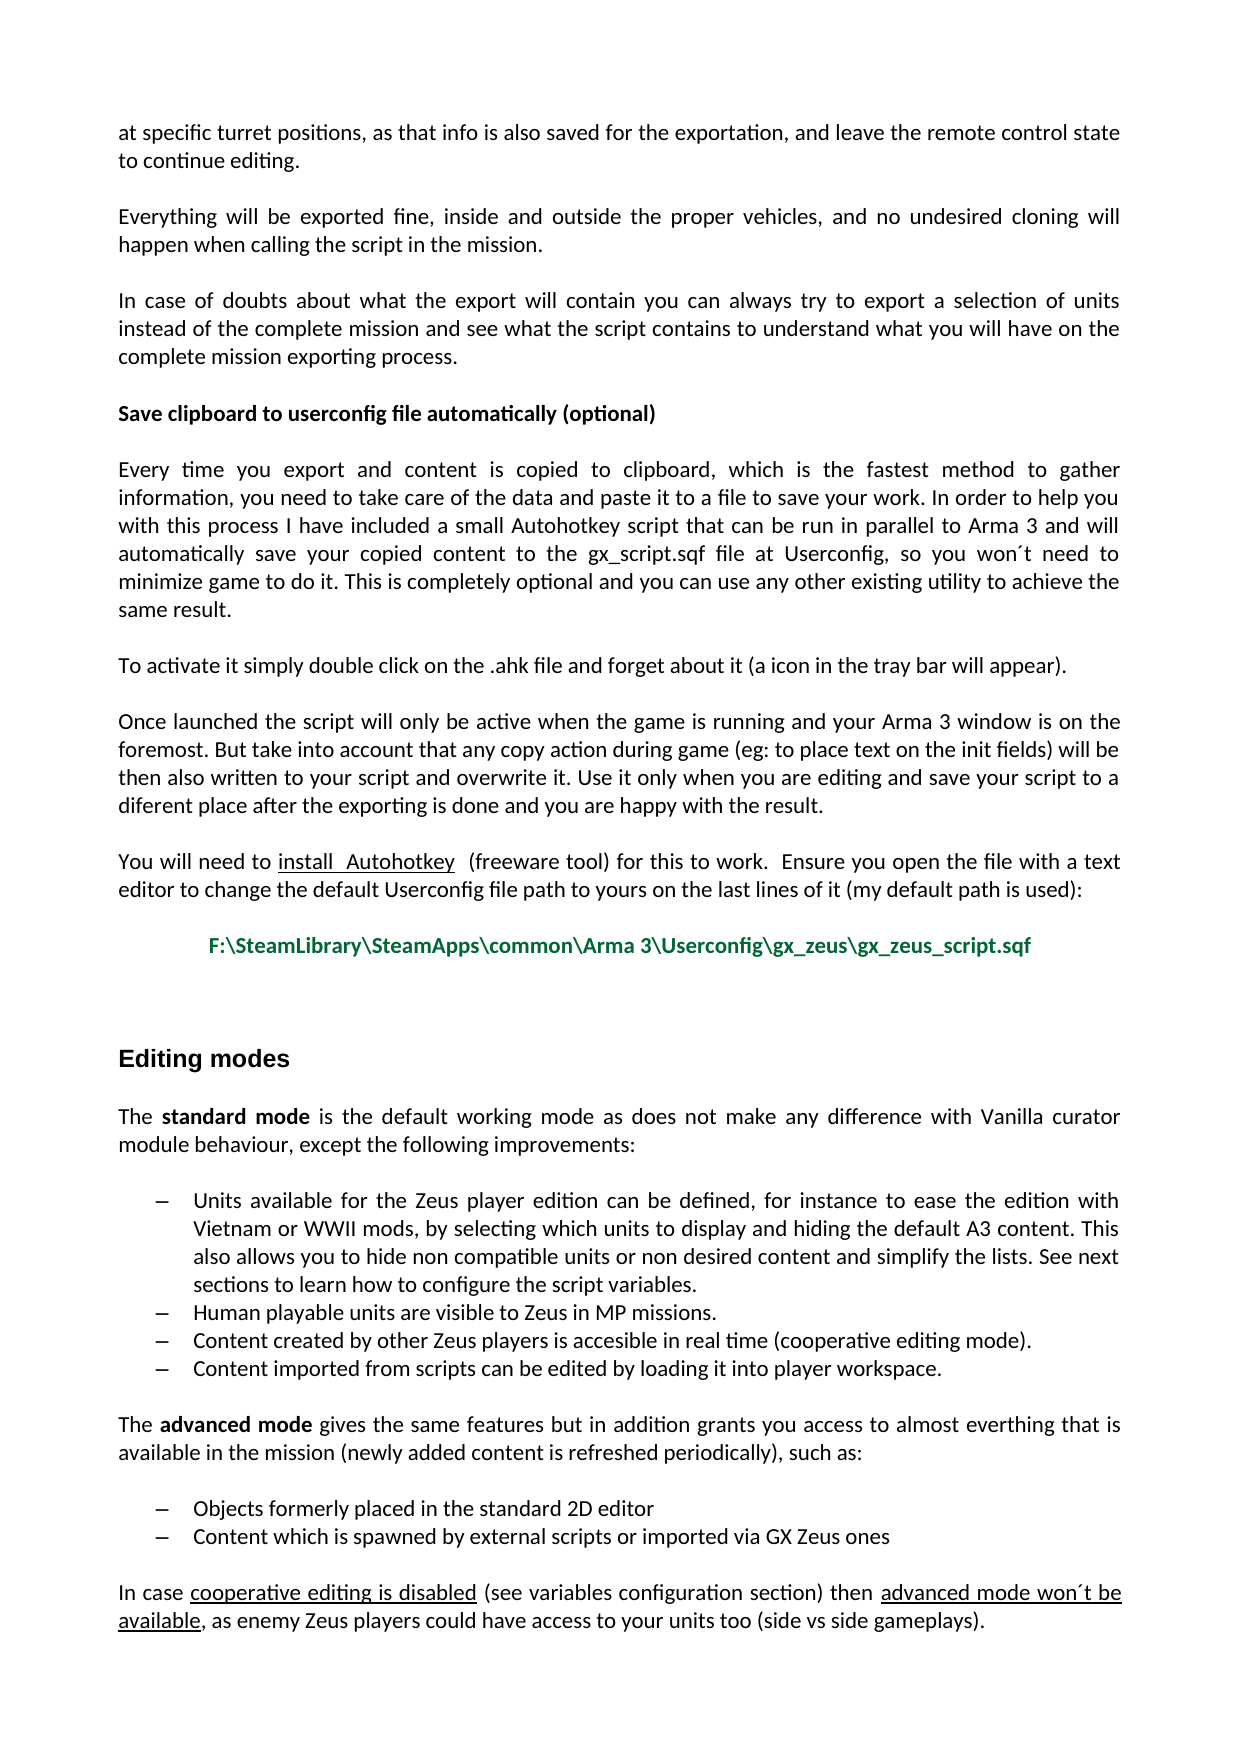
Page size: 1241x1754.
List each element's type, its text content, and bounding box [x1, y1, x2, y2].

list Units available for the Zeus player edition can be defined, for instance to ease the edition with Vietnam or WWII mods, by selecting which units to display and hiding the default A3 content. This also allows you to hide non compatible units or non desired content and simplify the lists. See next sections to learn how to configure the script variables. [156, 1186, 1122, 1298]
list Content created by other Zeus players is accesible in real time (cooperative editing mode). [156, 1326, 1122, 1354]
list Content imported from scripts can be edited by loading it into player workspace. [156, 1354, 1122, 1382]
text Save clipboard to userconfig file automatically (optional) [118, 399, 1122, 427]
text Once launched the script will only be active when the game is running and your Arma 3 window is on the foremost. But take into account that any copy action during game (eg: to place text on the init fields) will be then also written to your script and overwrite it. Use it only when you are editing and save your script to a diferent place after the exporting is done and you are happy with the result. [118, 707, 1122, 819]
text Everything will be exported fine, inside and outside the proper vehicles, and no undesired cloning will happen when calling the script in the mission. [118, 202, 1122, 258]
text In case cooperative editing is disabled (see variables configuration section) then advanced mode won´t be available, as enemy Zeus players could have access to your units too (side vs side gameplays). [118, 1578, 1122, 1634]
text In case of doubts about what the export will contain you can always try to export a selection of units instead of the complete mission and see what the script contains to understand what you will have on the complete mission exporting process. [118, 286, 1122, 370]
text at specific turret positions, as that info is also saved for the exportation, and leave the remote control state to continue editing. [118, 118, 1122, 174]
text Editing modes [118, 1044, 1122, 1073]
text F:\SteamLibrary\SteamApps\common\Arma 3\Userconfig\gx_zeus\gx_zeus_script.sqf [118, 931, 1122, 959]
list Content which is spawned by external scripts or imported via GX Zeus ones [156, 1522, 1122, 1550]
text To activate it simply double click on the .ahk file and forget about it (a icon in the tray bar will appear). [118, 651, 1122, 679]
text Every time you export and content is copied to clipboard, which is the fastest method to gather information, you need to take care of the data and paste it to a file to save your work. In order to help you with this process I have included a small Autohotkey script that can be run in parallel to Arma 3 and will automatically save your copied content to the gx_script.sqf file at Userconfig, so you won´t need to minimize game to do it. This is completely optional and you can use any other existing utility to achieve the same result. [118, 455, 1122, 623]
text You will need to install Autohotkey (freeware tool) for this to work. Ensure you open the file with a text editor to change the default Userconfig file path to yours on the last lines of it (my default path is used): [118, 847, 1122, 903]
list Human playable units are visible to Zeus in MP missions. [156, 1298, 1122, 1326]
list Objects formerly placed in the standard 2D editor [156, 1494, 1122, 1522]
text The advanced mode gives the same features but in addition grants you access to almost everthing that is available in the mission (newly added content is refreshed periodically), such as: [118, 1410, 1122, 1466]
text The standard mode is the default working mode as does not make any difference with Vanilla curator module behaviour, except the following improvements: [118, 1102, 1122, 1158]
